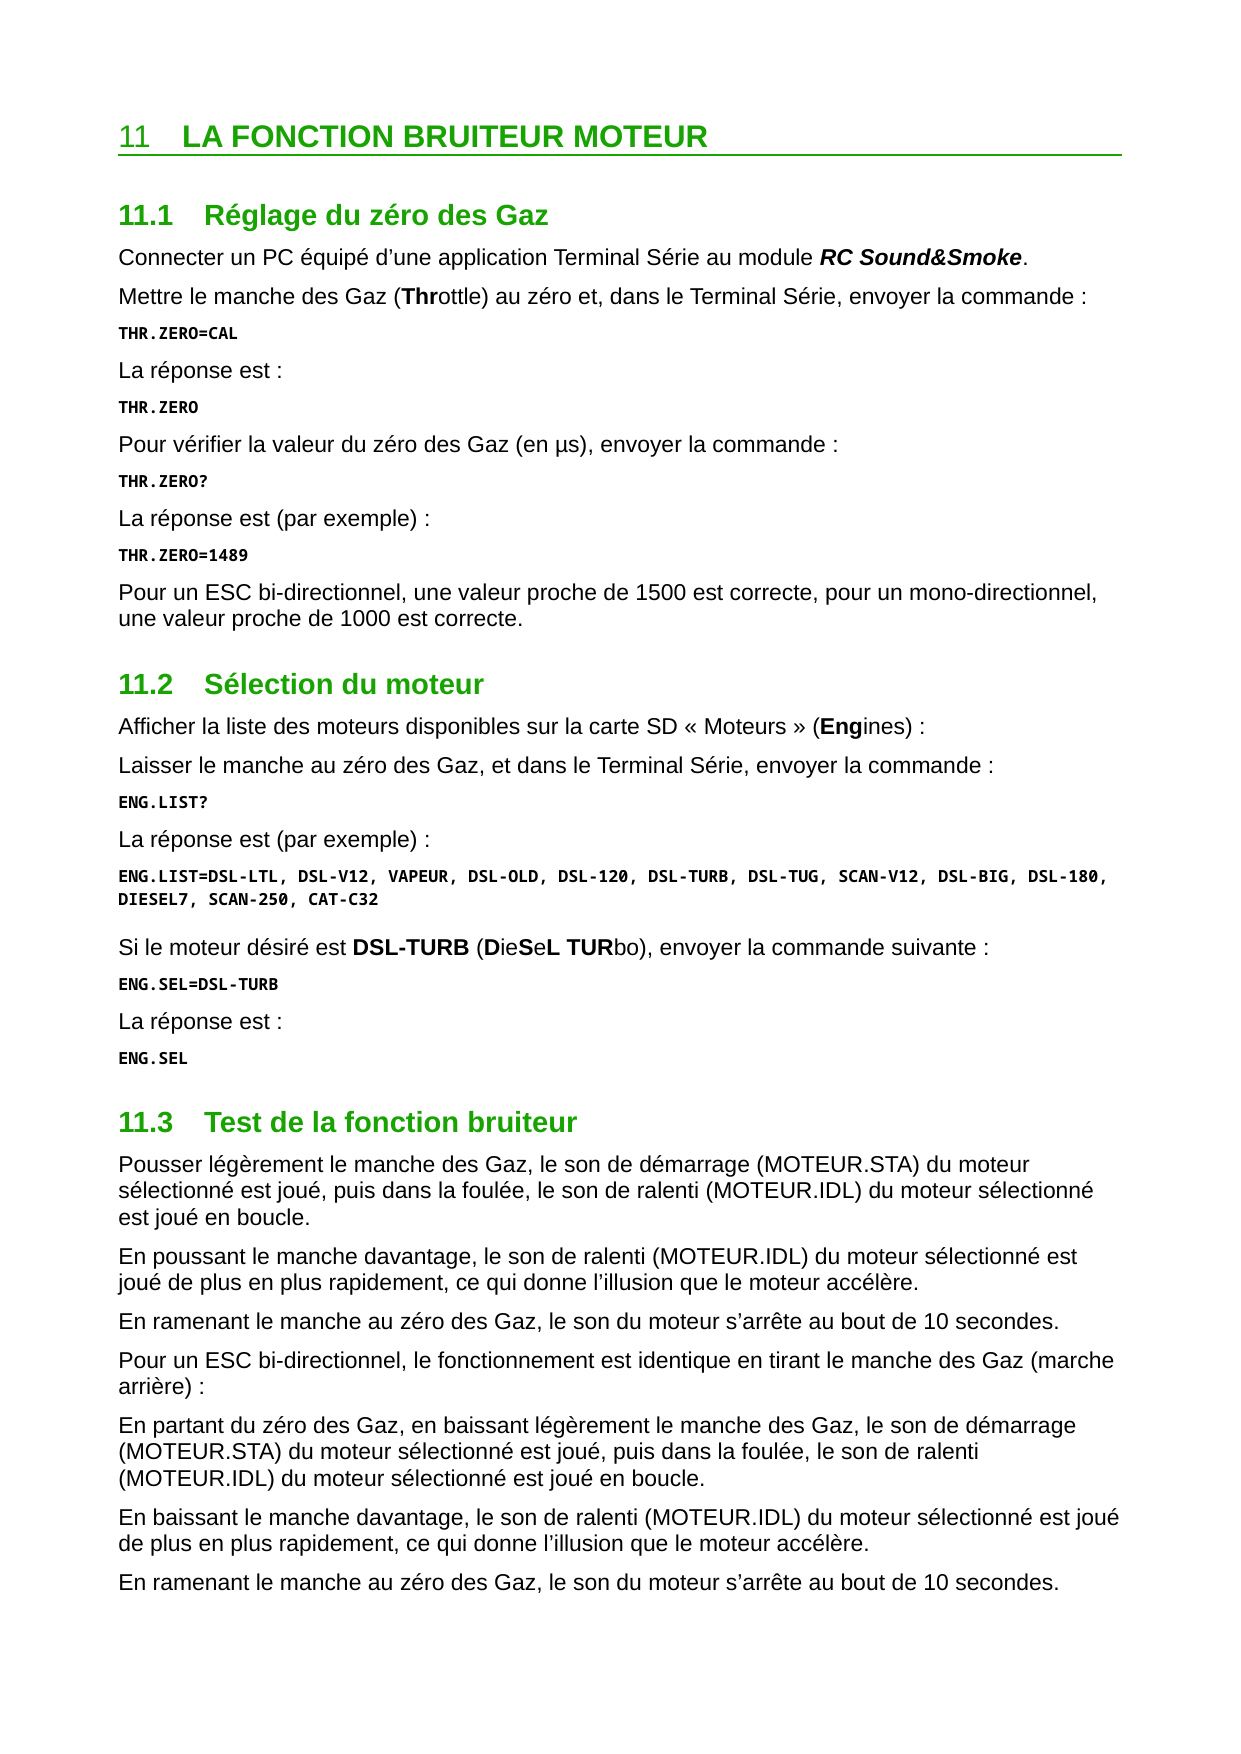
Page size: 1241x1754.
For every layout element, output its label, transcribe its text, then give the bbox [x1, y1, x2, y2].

subtitle Réglage du zéro des Gaz [118, 198, 1122, 232]
text Pousser légèrement le manche des Gaz, le son de démarrage (MOTEUR.STA) du moteur sélectionné est joué, puis dans la foulée, le son de ralenti (MOTEUR.IDL) du moteur sélectionné est joué en boucle. [118, 1151, 1122, 1230]
text La réponse est (par exemple) : [118, 505, 1122, 531]
text Mettre le manche des Gaz (Throttle) au zéro et, dans le Terminal Série, envoyer la commande : [118, 283, 1122, 309]
text Pour un ESC bi-directionnel, une valeur proche de 1500 est correcte, pour un mono-directionnel, une valeur proche de 1000 est correcte. [118, 579, 1122, 632]
text Laisser le manche au zéro des Gaz, et dans le Terminal Série, envoyer la commande : [118, 752, 1122, 778]
text En poussant le manche davantage, le son de ralenti (MOTEUR.IDL) du moteur sélectionné est joué de plus en plus rapidement, ce qui donne l’illusion que le moteur accélère. [118, 1243, 1122, 1295]
text THR.ZERO [118, 396, 1122, 418]
text ENG.LIST=DSL-LTL, DSL-V12, VAPEUR, DSL-OLD, DSL-120, DSL-TURB, DSL-TUG, SCAN-V12, DSL-BIG, DSL-180, DIESEL7, SCAN-250, CAT-C32 [118, 865, 1122, 910]
text ENG.SEL [118, 1047, 1122, 1070]
text En baissant le manche davantage, le son de ralenti (MOTEUR.IDL) du moteur sélectionné est joué de plus en plus rapidement, ce qui donne l’illusion que le moteur accélère. [118, 1503, 1122, 1556]
text En partant du zéro des Gaz, en baissant légèrement le manche des Gaz, le son de démarrage (MOTEUR.STA) du moteur sélectionné est joué, puis dans la foulée, le son de ralenti (MOTEUR.IDL) du moteur sélectionné est joué en boucle. [118, 1412, 1122, 1491]
text ENG.SEL=DSL-TURB [118, 973, 1122, 996]
text THR.ZERO? [118, 470, 1122, 492]
text Si le moteur désiré est DSL-TURB (DieSeL TURbo), envoyer la commande suivante : [118, 934, 1122, 960]
subtitle Test de la fonction bruiteur [118, 1105, 1122, 1139]
subtitle LA FONCTION BRUITEUR MOTEUR [118, 118, 1122, 154]
text La réponse est : [118, 357, 1122, 383]
text En ramenant le manche au zéro des Gaz, le son du moteur s’arrête au bout de 10 secondes. [118, 1308, 1122, 1334]
text Afficher la liste des moteurs disponibles sur la carte SD « Moteurs » (Engines) : [118, 713, 1122, 739]
text ENG.LIST? [118, 791, 1122, 814]
text La réponse est : [118, 1008, 1122, 1034]
text Connecter un PC équipé d’une application Terminal Série au module RC Sound&Smoke. [118, 244, 1122, 270]
text THR.ZERO=CAL [118, 322, 1122, 344]
subtitle Sélection du moteur [118, 667, 1122, 701]
text THR.ZERO=1489 [118, 544, 1122, 567]
text La réponse est (par exemple) : [118, 826, 1122, 852]
text Pour un ESC bi-directionnel, le fonctionnement est identique en tirant le manche des Gaz (marche arrière) : [118, 1347, 1122, 1399]
text En ramenant le manche au zéro des Gaz, le son du moteur s’arrête au bout de 10 secondes. [118, 1569, 1122, 1595]
text Pour vérifier la valeur du zéro des Gaz (en µs), envoyer la commande : [118, 431, 1122, 457]
